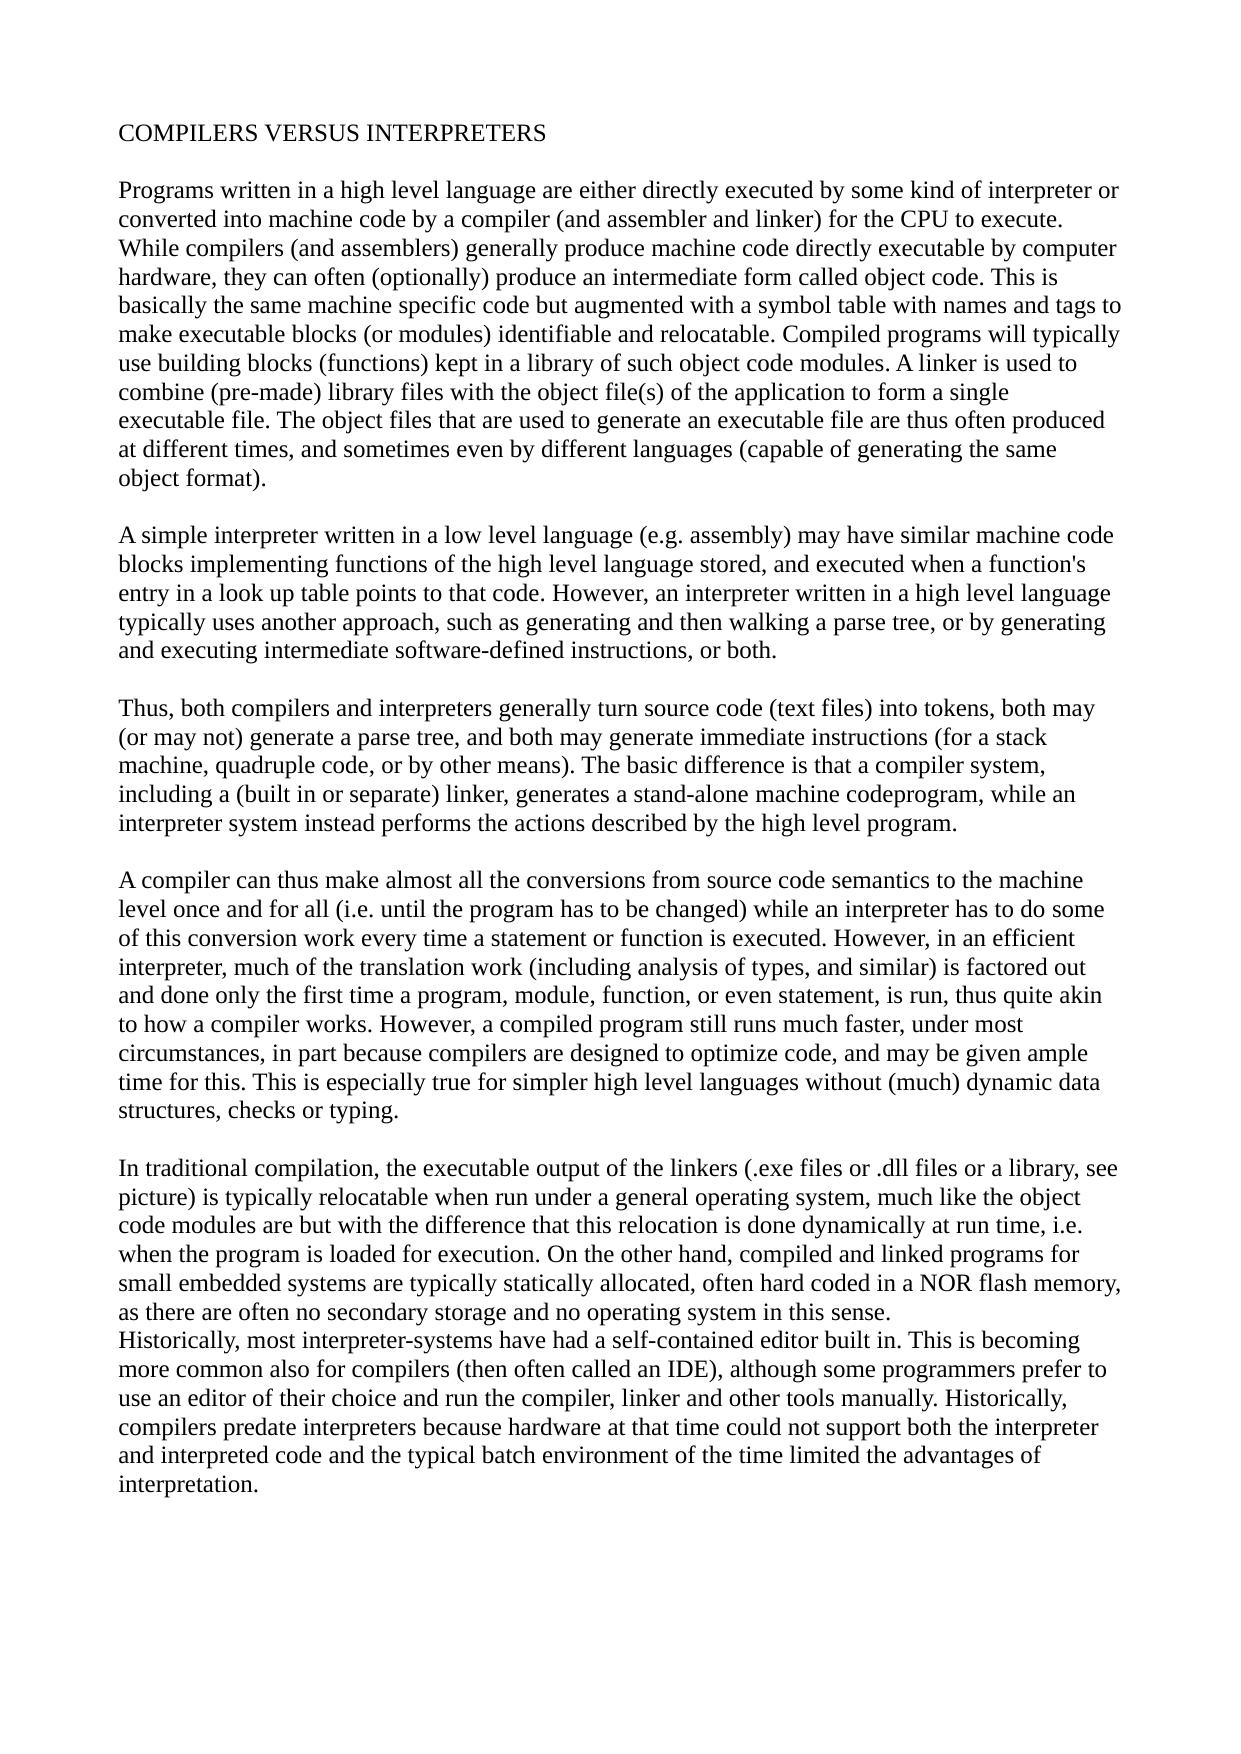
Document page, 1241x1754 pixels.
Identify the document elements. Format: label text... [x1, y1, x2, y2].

text Programs written in a high level language are either directly executed by some kind of interpreter or converted into machine code by a compiler (and assembler and linker) for the CPU to execute. [118, 176, 1122, 233]
text In traditional compilation, the executable output of the linkers (.exe files or .dll files or a library, see picture) is typically relocatable when run under a general operating system, much like the object code modules are but with the difference that this relocation is done dynamically at run time, i.e. when the program is loaded for execution. On the other hand, compiled and linked programs for small embedded systems are typically statically allocated, often hard coded in a NOR flash memory, as there are often no secondary storage and no operating system in this sense. [118, 1153, 1122, 1326]
text A simple interpreter written in a low level language (e.g. assembly) may have similar machine code blocks implementing functions of the high level language stored, and executed when a function's entry in a look up table points to that code. However, an interpreter written in a high level language typically uses another approach, such as generating and then walking a parse tree, or by generating and executing intermediate software-defined instructions, or both. [118, 521, 1122, 664]
text Thus, both compilers and interpreters generally turn source code (text files) into tokens, both may (or may not) generate a parse tree, and both may generate immediate instructions (for a stack machine, quadruple code, or by other means). The basic difference is that a compiler system, including a (built in or separate) linker, generates a stand-alone machine codeprogram, while an interpreter system instead performs the actions described by the high level program. [118, 693, 1122, 837]
text While compilers (and assemblers) generally produce machine code directly executable by computer hardware, they can often (optionally) produce an intermediate form called object code. This is basically the same machine specific code but augmented with a symbol table with names and tags to make executable blocks (or modules) identifiable and relocatable. Compiled programs will typically use building blocks (functions) kept in a library of such object code modules. A linker is used to combine (pre-made) library files with the object file(s) of the application to form a single executable file. The object files that are used to generate an executable file are thus often produced at different times, and sometimes even by different languages (capable of generating the same object format). [118, 233, 1122, 492]
text COMPILERS VERSUS INTERPRETERS [118, 118, 1122, 147]
text Historically, most interpreter-systems have had a self-contained editor built in. This is becoming more common also for compilers (then often called an IDE), although some programmers prefer to use an editor of their choice and run the compiler, linker and other tools manually. Historically, compilers predate interpreters because hardware at that time could not support both the interpreter and interpreted code and the typical batch environment of the time limited the advantages of interpretation. [118, 1326, 1122, 1498]
text A compiler can thus make almost all the conversions from source code semantics to the machine level once and for all (i.e. until the program has to be changed) while an interpreter has to do some of this conversion work every time a statement or function is executed. However, in an efficient interpreter, much of the translation work (including analysis of types, and similar) is factored out and done only the first time a program, module, function, or even statement, is run, thus quite akin to how a compiler works. However, a compiled program still runs much faster, under most circumstances, in part because compilers are designed to optimize code, and may be given ample time for this. This is especially true for simpler high level languages without (much) dynamic data structures, checks or typing. [118, 866, 1122, 1124]
